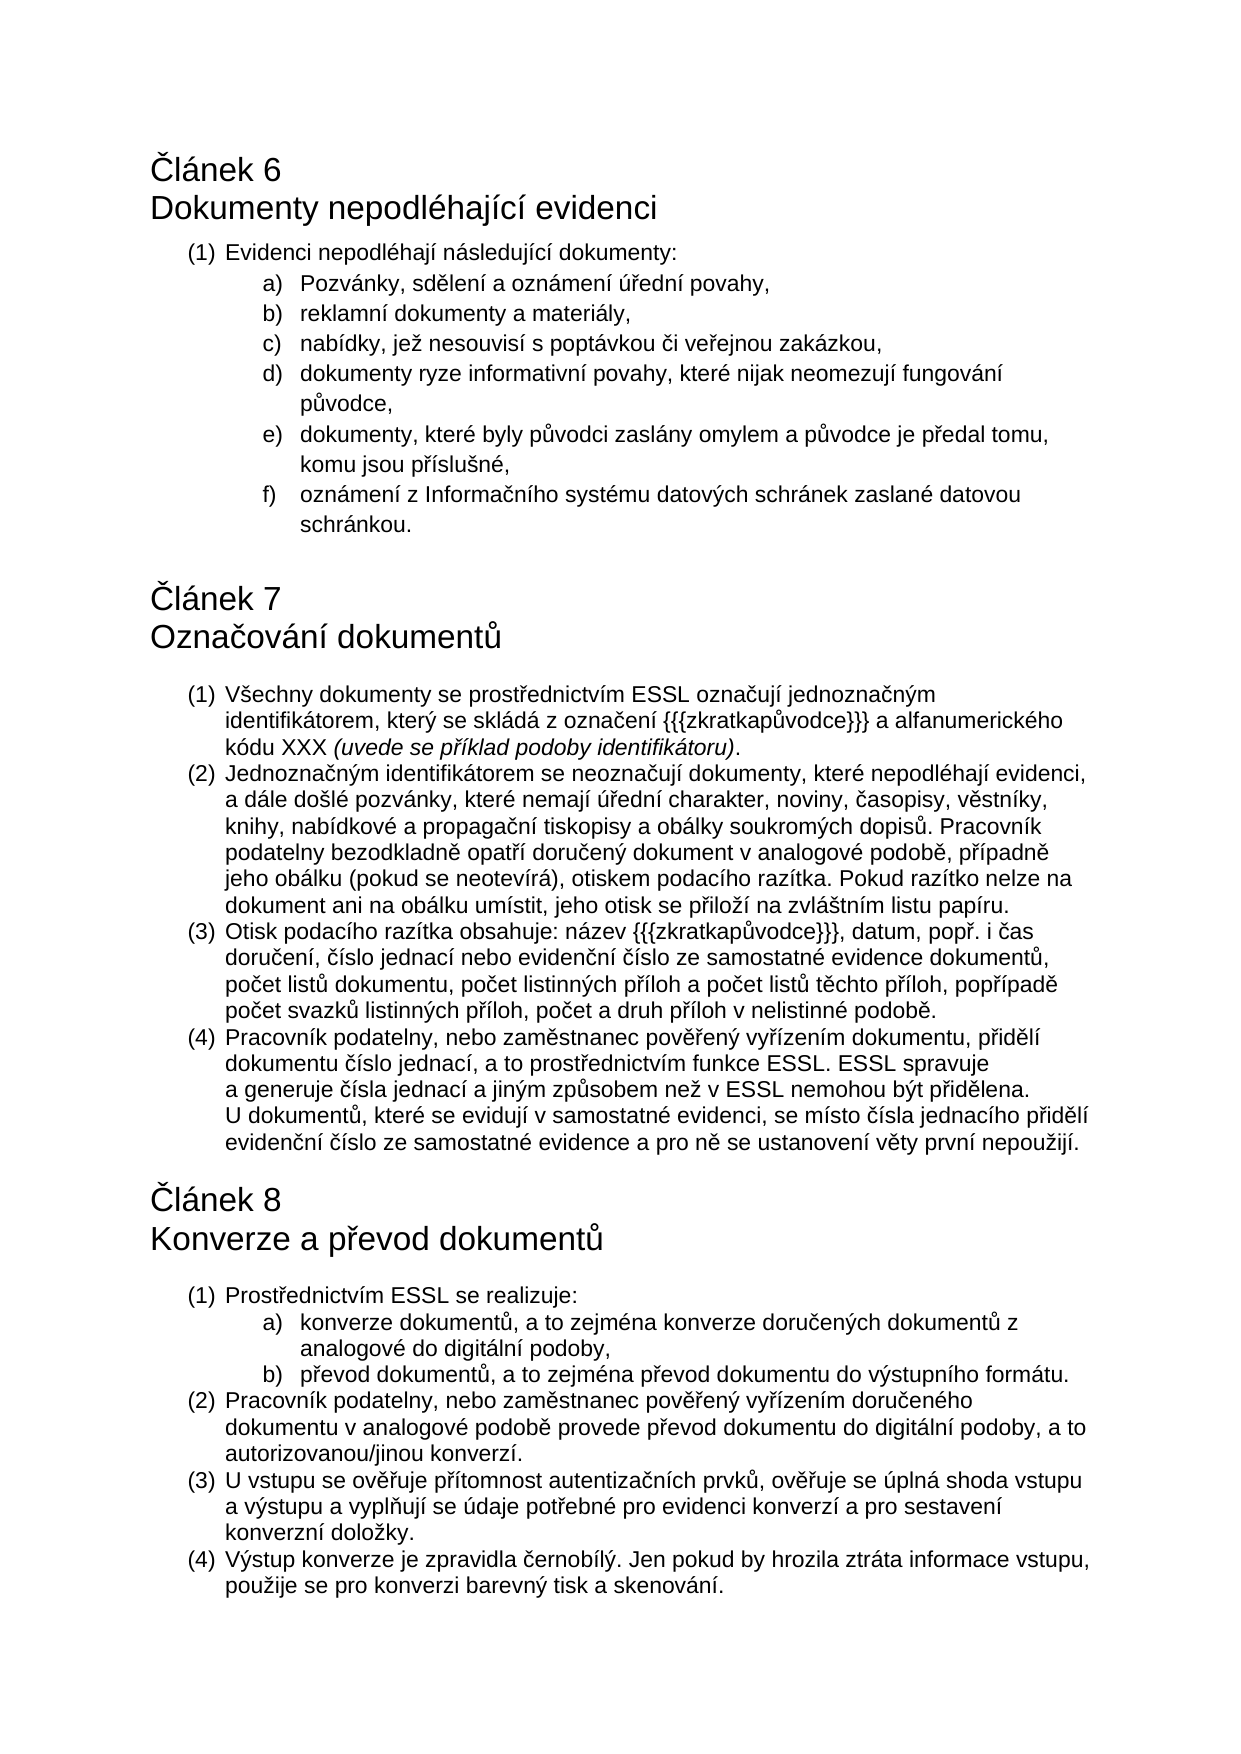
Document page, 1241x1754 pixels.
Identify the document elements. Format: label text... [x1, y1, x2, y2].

list Výstup konverze je zpravidla černobílý. Jen pokud by hrozila ztráta informace vstupu, použije se pro konverzi barevný tisk a skenování. [187, 1546, 1090, 1598]
list U vstupu se ověřuje přítomnost autentizačních prvků, ověřuje se úplná shoda vstupu a výstupu a vyplňují se údaje potřebné pro evidenci konverzí a pro sestavení konverzní doložky. [187, 1467, 1090, 1546]
list převod dokumentů, a to zejména převod dokumentu do výstupního formátu. [262, 1361, 1090, 1387]
subtitle Článek 7 Označování dokumentů [150, 579, 1090, 656]
list oznámení z Informačního systému datových schránek zaslané datovou schránkou. [262, 481, 1090, 538]
list Evidenci nepodléhají následující dokumenty: [187, 239, 1090, 266]
list konverze dokumentů, a to zejména konverze doručených dokumentů z analogové do digitální podoby, [262, 1308, 1090, 1361]
subtitle Článek 6 Dokumenty nepodléhající evidenci [150, 150, 1090, 227]
list reklamní dokumenty a materiály, [262, 300, 1090, 326]
list nabídky, jež nesouvisí s poptávkou či veřejnou zakázkou, [262, 330, 1090, 356]
list Pracovník podatelny, nebo zaměstnanec pověřený vyřízením dokumentu, přidělí dokumentu číslo jednací, a to prostřednictvím funkce ESSL. ESSL spravuje a generuje čísla jednací a jiným způsobem než v ESSL nemohou být přidělena. U dokumentů, které se evidují v samostatné evidenci, se místo čísla jednacího přidělí evidenční číslo ze samostatné evidence a pro ně se ustanovení věty první nepoužijí. [187, 1023, 1090, 1155]
list dokumenty, které byly původci zaslány omylem a původce je předal tomu, komu jsou příslušné, [262, 421, 1090, 477]
list Otisk podacího razítka obsahuje: název {{{zkratkapůvodce}}}, datum, popř. i čas doručení, číslo jednací nebo evidenční číslo ze samostatné evidence dokumentů, počet listů dokumentu, počet listinných příloh a počet listů těchto příloh, popřípadě počet svazků listinných příloh, počet a druh příloh v nelistinné podobě. [187, 918, 1090, 1023]
list Jednoznačným identifikátorem se neoznačují dokumenty, které nepodléhají evidenci, a dále došlé pozvánky, které nemají úřední charakter, noviny, časopisy, věstníky, knihy, nabídkové a propagační tiskopisy a obálky soukromých dopisů. Pracovník podatelny bezodkladně opatří doručený dokument v analogové podobě, případně jeho obálku (pokud se neotevírá), otiskem podacího razítka. Pokud razítko nelze na dokument ani na obálku umístit, jeho otisk se přiloží na zvláštním listu papíru. [187, 760, 1090, 918]
list Všechny dokumenty se prostřednictvím ESSL označují jednoznačným identifikátorem, který se skládá z označení {{{zkratkapůvodce}}} a alfanumerického kódu XXX (uvede se příklad podoby identifikátoru). [187, 681, 1090, 760]
list Pracovník podatelny, nebo zaměstnanec pověřený vyřízením doručeného dokumentu v analogové podobě provede převod dokumentu do digitální podoby, a to autorizovanou/jinou konverzí. [187, 1387, 1090, 1467]
list Pozvánky, sdělení a oznámení úřední povahy, [262, 269, 1090, 296]
list Prostřednictvím ESSL se realizuje: [187, 1282, 1090, 1308]
list dokumenty ryze informativní povahy, které nijak neomezují fungování původce, [262, 360, 1090, 417]
subtitle Článek 8 Konverze a převod dokumentů [150, 1180, 1090, 1257]
